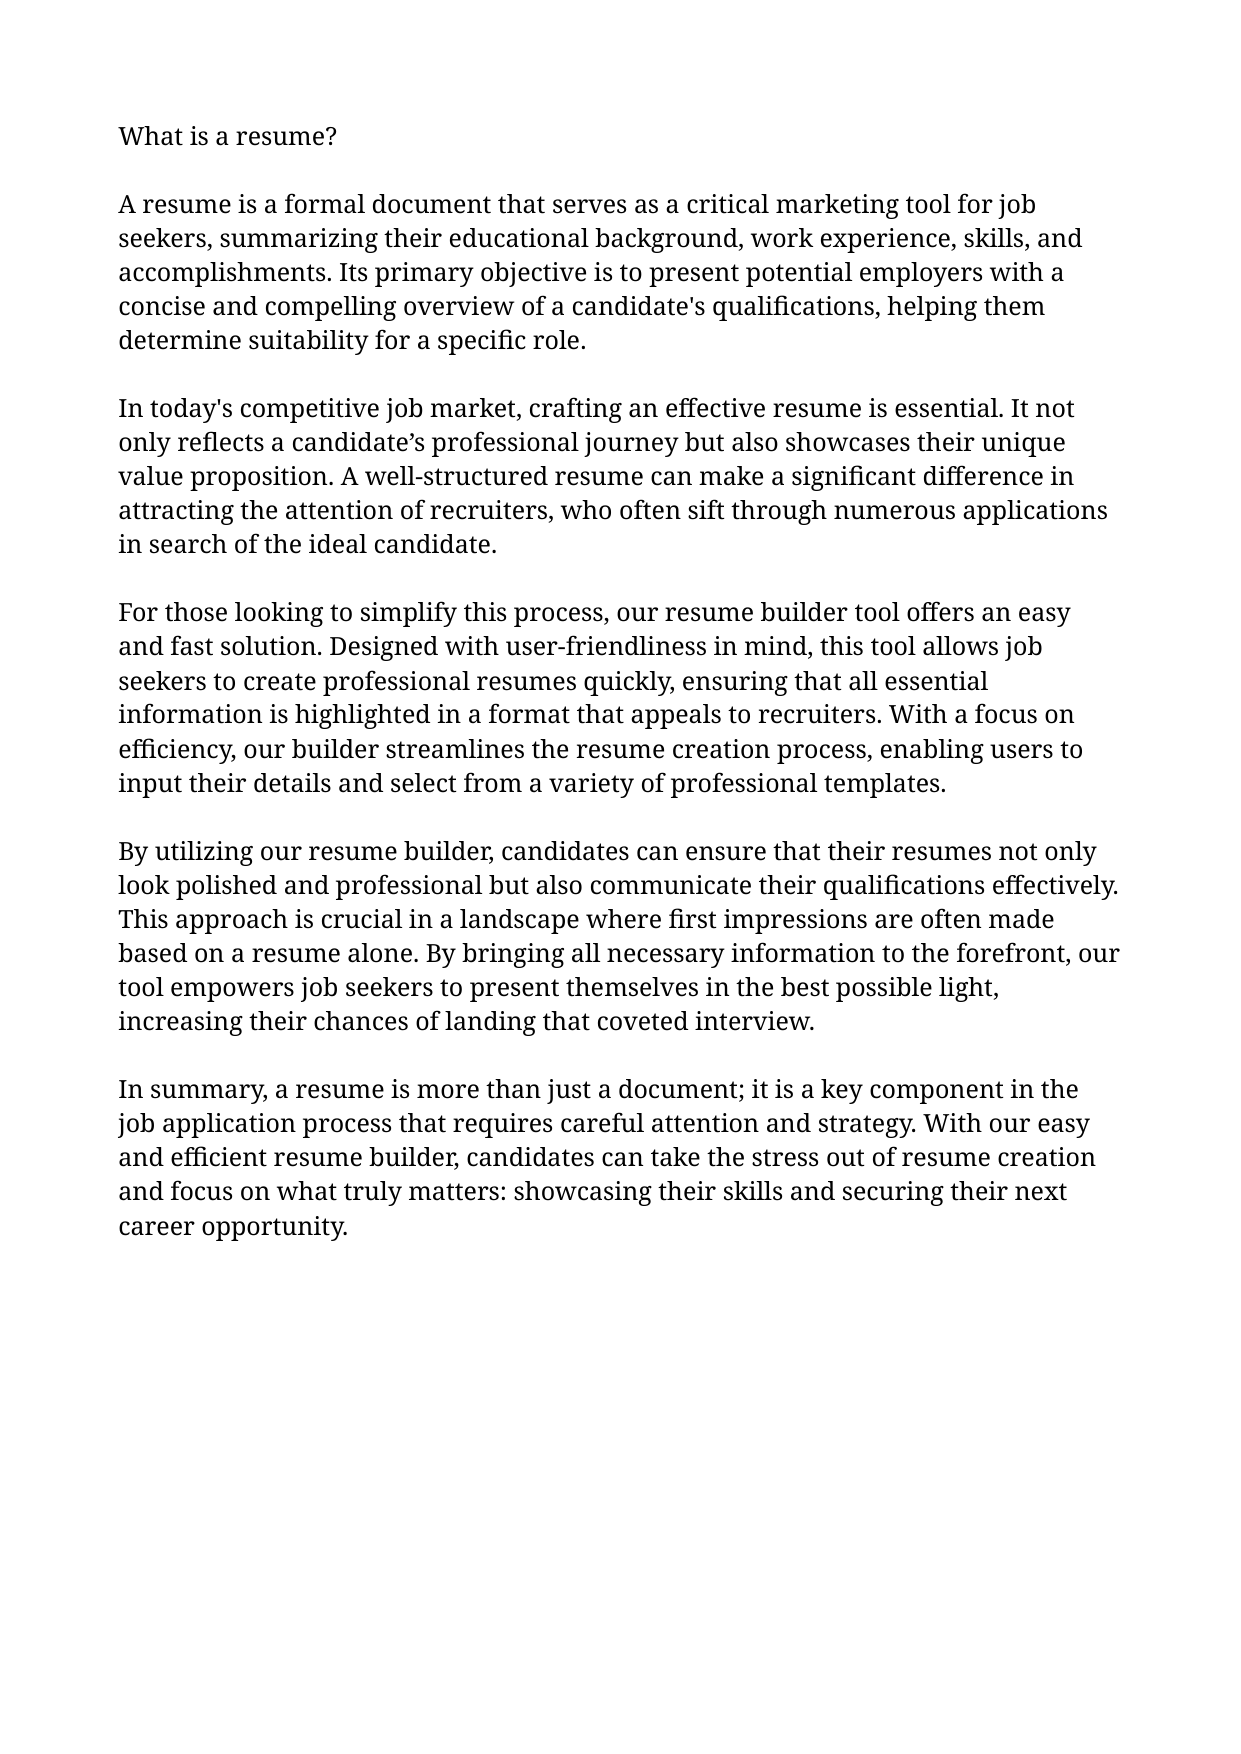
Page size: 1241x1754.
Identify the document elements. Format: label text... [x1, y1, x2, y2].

text What is a resume? [118, 118, 1122, 152]
text For those looking to simplify this process, our resume builder tool offers an easy and fast solution. Designed with user-friendliness in mind, this tool allows job seekers to create professional resumes quickly, ensuring that all essential information is highlighted in a format that appeals to recruiters. With a focus on efficiency, our builder streamlines the resume creation process, enabling users to input their details and select from a variety of professional templates. [118, 595, 1122, 799]
text By utilizing our resume builder, candidates can ensure that their resumes not only look polished and professional but also communicate their qualifications effectively. This approach is crucial in a landscape where first impressions are often made based on a resume alone. By bringing all necessary information to the forefront, our tool empowers job seekers to present themselves in the best possible light, increasing their chances of landing that coveted interview. [118, 833, 1122, 1038]
text A resume is a formal document that serves as a critical marketing tool for job seekers, summarizing their educational background, work experience, skills, and accomplishments. Its primary objective is to present potential employers with a concise and compelling overview of a candidate's qualifications, helping them determine suitability for a specific role. [118, 186, 1122, 357]
text In summary, a resume is more than just a document; it is a key component in the job application process that requires careful attention and strategy. With our easy and efficient resume builder, candidates can take the stress out of resume creation and focus on what truly matters: showcasing their skills and securing their next career opportunity. [118, 1072, 1122, 1242]
text In today's competitive job market, crafting an effective resume is essential. It not only reflects a candidate’s professional journey but also showcases their unique value proposition. A well-structured resume can make a significant difference in attracting the attention of recruiters, who often sift through numerous applications in search of the ideal candidate. [118, 391, 1122, 561]
